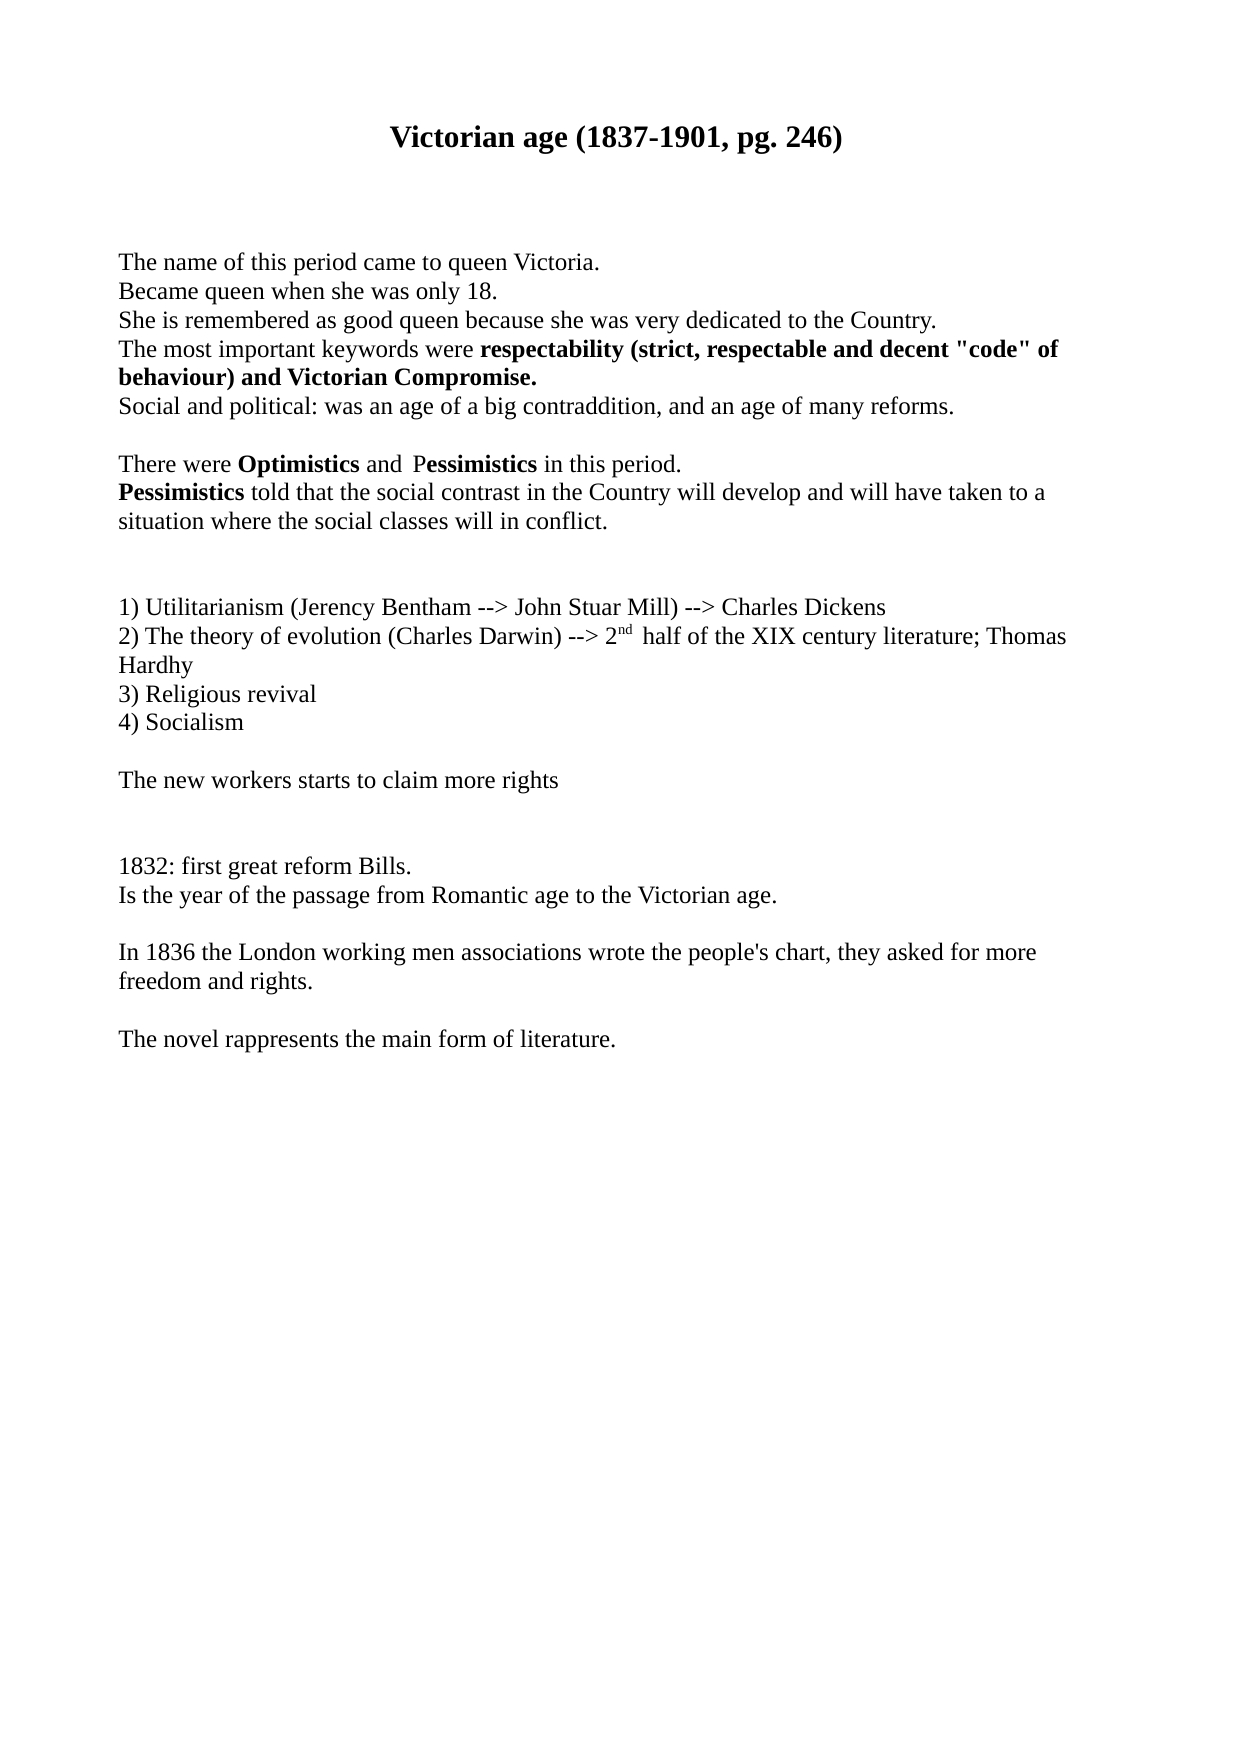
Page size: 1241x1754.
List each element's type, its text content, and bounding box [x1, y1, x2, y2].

text Pessimistics told that the social contrast in the Country will develop and will have taken to a situation where the social classes will in conflict. [118, 477, 1122, 535]
text Became queen when she was only 18. [118, 276, 1122, 305]
text Is the year of the passage from Romantic age to the Victorian age. [118, 880, 1122, 909]
text The name of this period came to queen Victoria. [118, 247, 1122, 276]
text 4) Socialism [118, 707, 1122, 736]
text The new workers starts to claim more rights [118, 765, 1122, 794]
text Victorian age (1837-1901, pg. 246) [118, 118, 1122, 154]
text 2) The theory of evolution (Charles Darwin) --> 2nd half of the XIX century literature; Thomas Hardhy [118, 621, 1122, 679]
text Social and political: was an age of a big contraddition, and an age of many reforms. [118, 391, 1122, 420]
text 1) Utilitarianism (Jerency Bentham --> John Stuar Mill) --> Charles Dickens [118, 592, 1122, 621]
text She is remembered as good queen because she was very dedicated to the Country. [118, 305, 1122, 334]
text The novel rappresents the main form of literature. [118, 1024, 1122, 1052]
text In 1836 the London working men associations wrote the people's chart, they asked for more freedom and rights. [118, 937, 1122, 995]
text The most important keywords were respectability (strict, respectable and decent "code" of behaviour) and Victorian Compromise. [118, 334, 1122, 391]
text There were Optimistics and Pessimistics in this period. [118, 449, 1122, 477]
text 1832: first great reform Bills. [118, 851, 1122, 880]
text 3) Religious revival [118, 679, 1122, 707]
